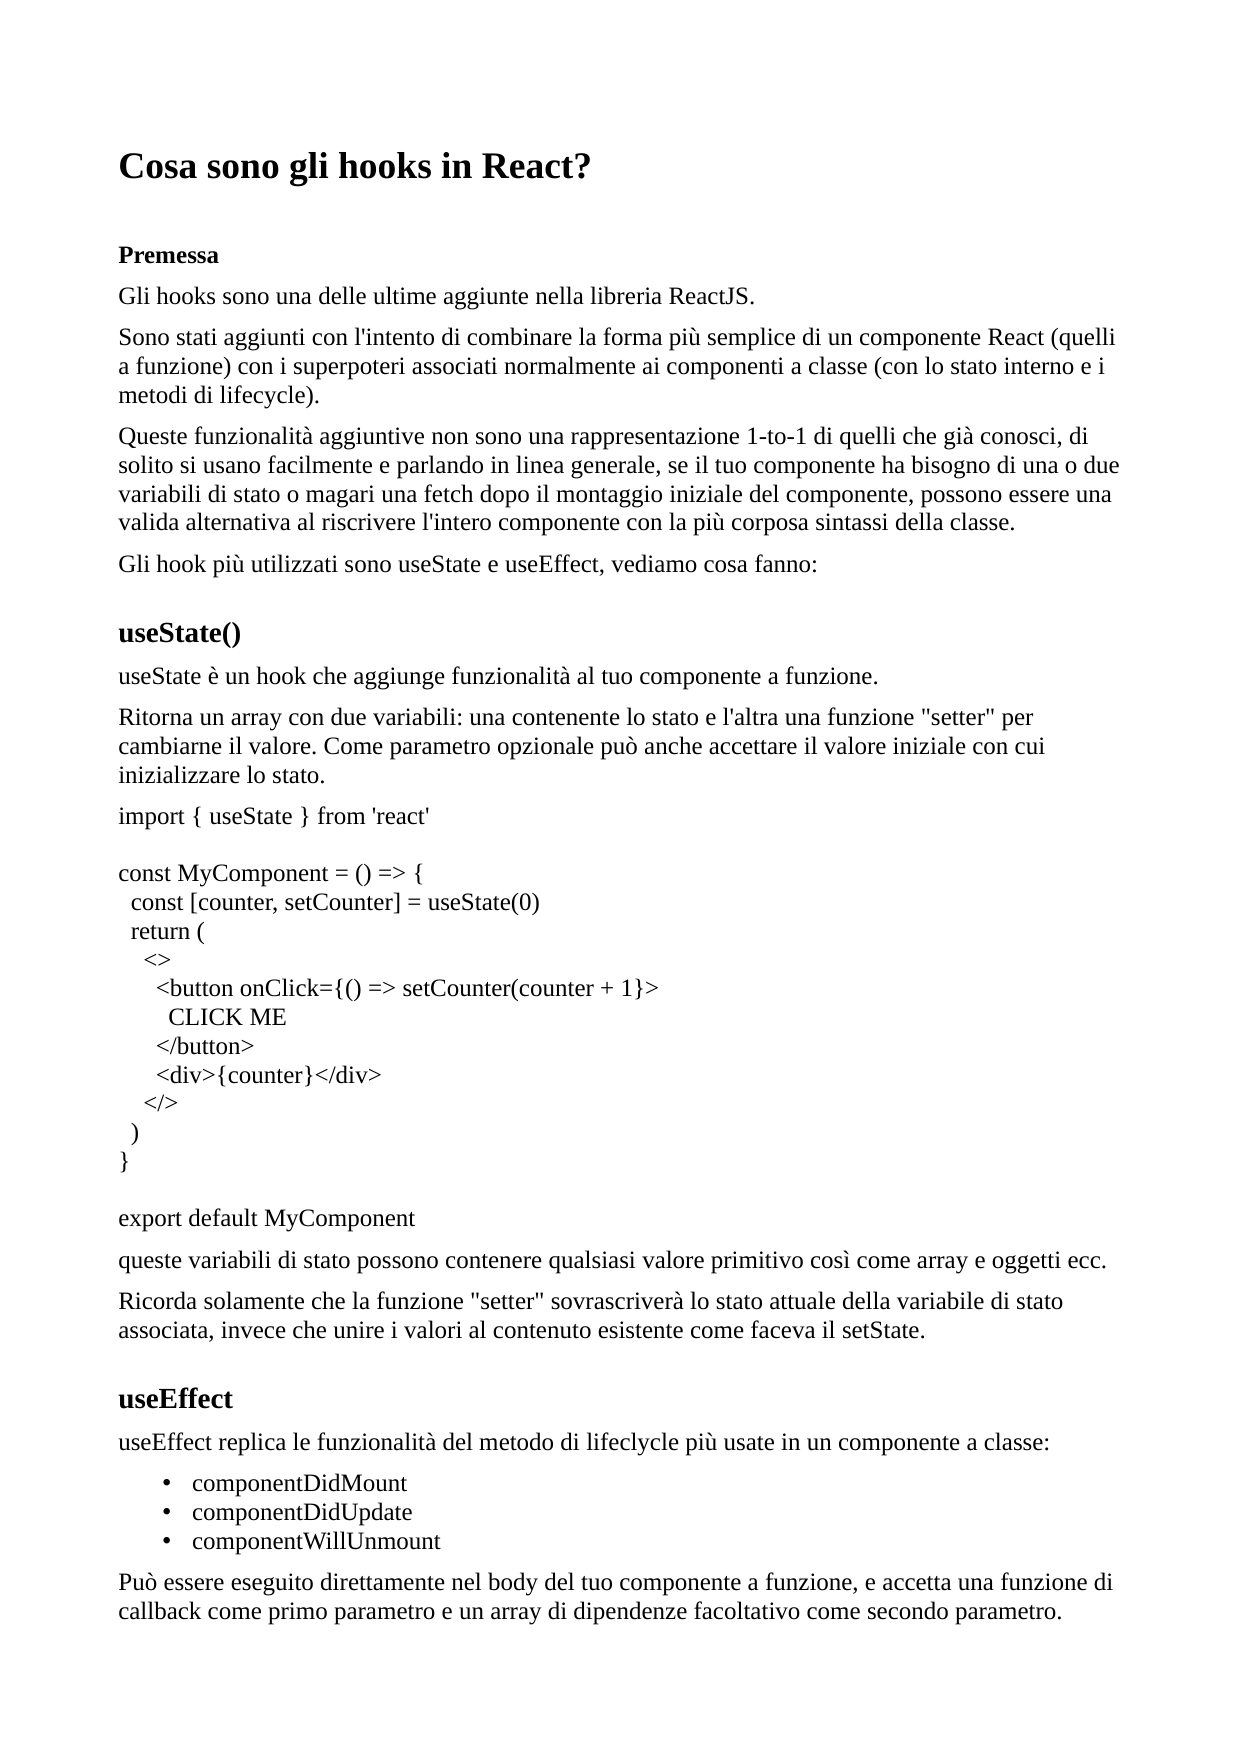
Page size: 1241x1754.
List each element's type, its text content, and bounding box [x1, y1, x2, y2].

text Sono stati aggiunti con l'intento di combinare la forma più semplice di un componente React (quelli a funzione) con i superpoteri associati normalmente ai componenti a classe (con lo stato interno e i metodi di lifecycle). [118, 322, 1122, 409]
text useEffect replica le funzionalità del metodo di lifeclycle più usate in un componente a classe: [118, 1427, 1122, 1456]
text Ricorda solamente che la funzione "setter" sovrascriverà lo stato attuale della variabile di stato associata, invece che unire i valori al contenuto esistente come faceva il setState. [118, 1286, 1122, 1343]
text import { useState } from 'react' const MyComponent = () => { const [counter, setCounter] = useState(0) return ( <> <button onClick={() => setCounter(counter + 1}> CLICK ME </button> <div>{counter}</div> </> ) } export default MyComponent [118, 801, 1122, 1232]
list componentWillUnmount [162, 1526, 1122, 1554]
list componentDidUpdate [162, 1497, 1122, 1526]
subtitle useState() [118, 615, 1122, 648]
text Gli hook più utilizzati sono useState e useEffect, vediamo cosa fanno: [118, 549, 1122, 577]
text Premessa [118, 240, 1122, 269]
text queste variabili di stato possono contenere qualsiasi valore primitivo così come array e oggetti ecc. [118, 1245, 1122, 1273]
subtitle Cosa sono gli hooks in React? [118, 143, 1122, 186]
list componentDidMount [162, 1468, 1122, 1497]
text Gli hooks sono una delle ultime aggiunte nella libreria ReactJS. [118, 281, 1122, 310]
text Queste funzionalità aggiuntive non sono una rappresentazione 1-to-1 di quelli che già conosci, di solito si usano facilmente e parlando in linea generale, se il tuo componente ha bisogno di una o due variabili di stato o magari una fetch dopo il montaggio iniziale del componente, possono essere una valida alternativa al riscrivere l'intero componente con la più corposa sintassi della classe. [118, 421, 1122, 536]
text useState è un hook che aggiunge funzionalità al tuo componente a funzione. [118, 661, 1122, 690]
subtitle useEffect [118, 1381, 1122, 1414]
text Ritorna un array con due variabili: una contenente lo stato e l'altra una funzione "setter" per cambiarne il valore. Come parametro opzionale può anche accettare il valore iniziale con cui inizializzare lo stato. [118, 702, 1122, 788]
text Può essere eseguito direttamente nel body del tuo componente a funzione, e accetta una funzione di callback come primo parametro e un array di dipendenze facoltativo come secondo parametro. [118, 1567, 1122, 1624]
